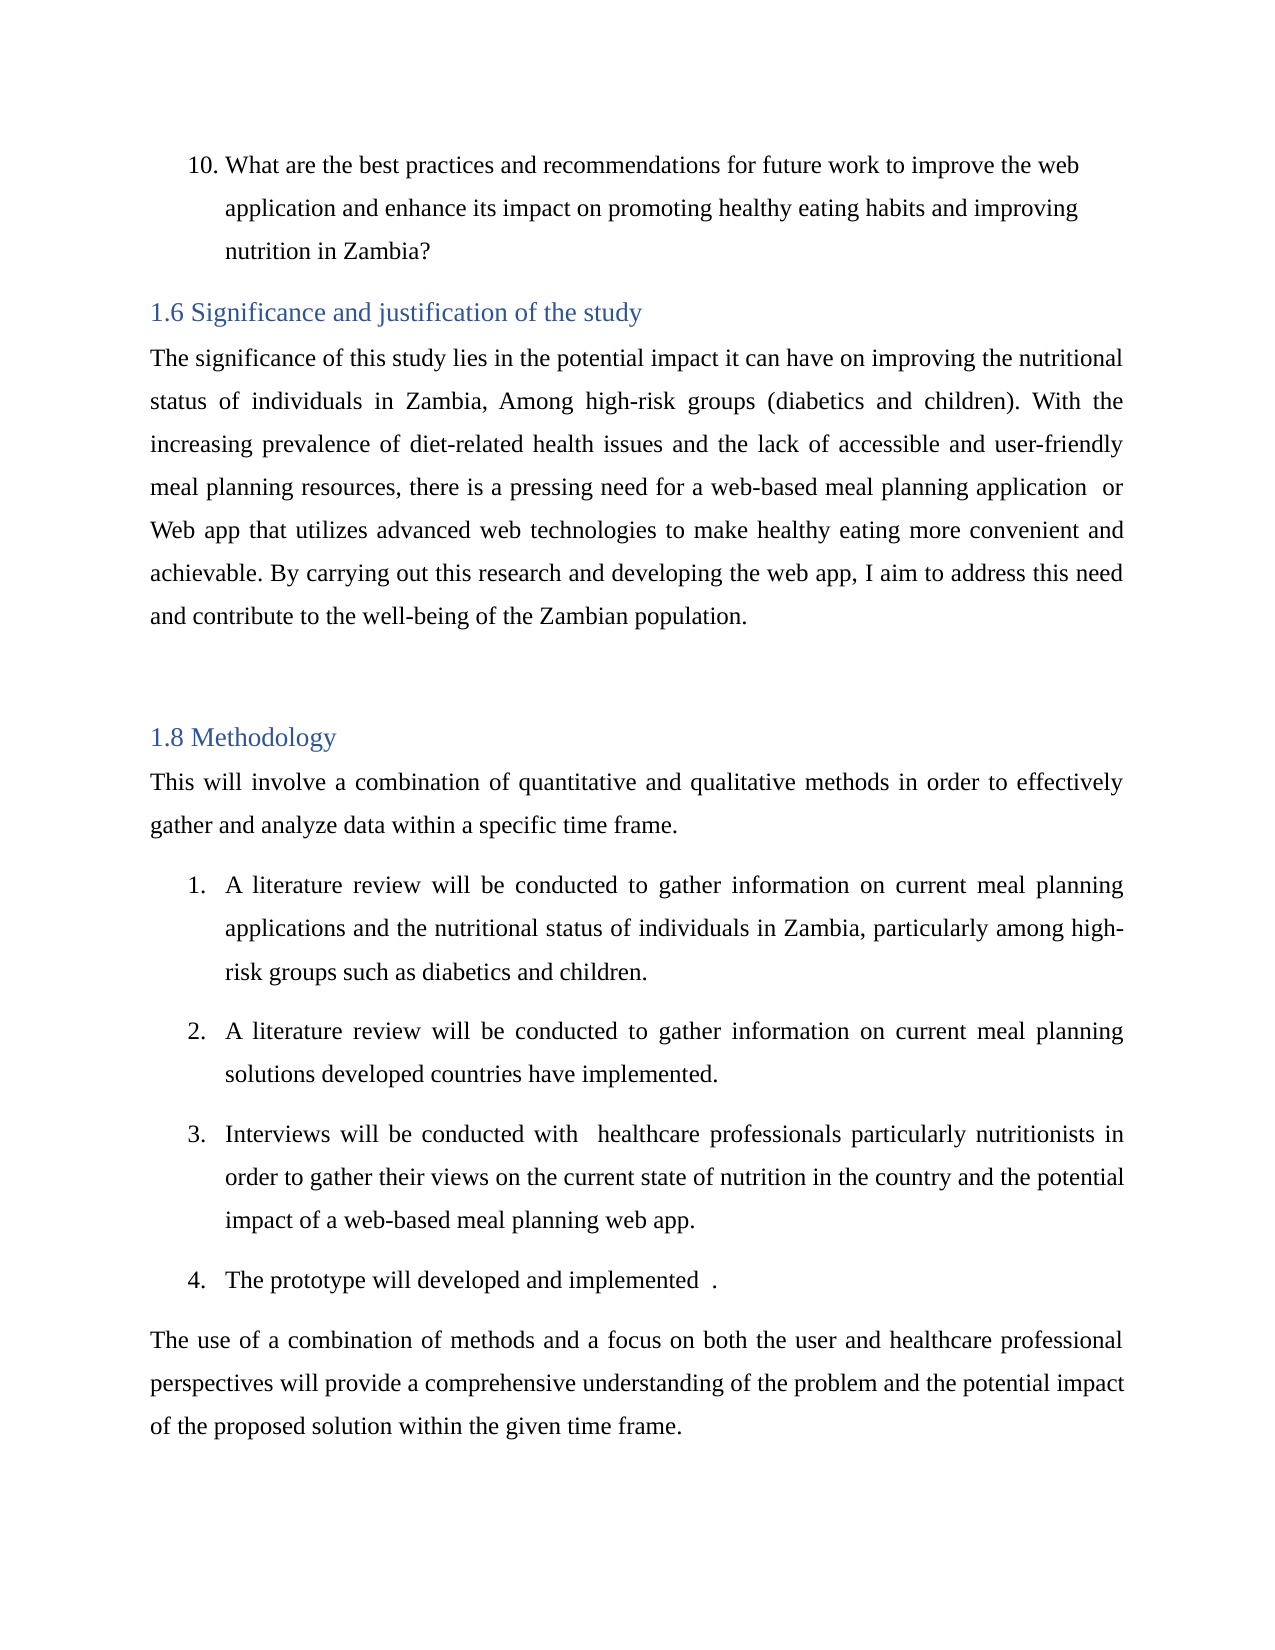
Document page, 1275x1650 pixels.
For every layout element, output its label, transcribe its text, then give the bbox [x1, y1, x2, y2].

list What are the best practices and recommendations for future work to improve the web application and enhance its impact on promoting healthy eating habits and improving nutrition in Zambia? [187, 150, 1125, 265]
list A literature review will be conducted to gather information on current meal planning applications and the nutritional status of individuals in Zambia, particularly among high-risk groups such as diabetics and children. [187, 870, 1125, 985]
list Interviews will be conducted with healthcare professionals particularly nutritionists in order to gather their views on the current state of nutrition in the country and the potential impact of a web-based meal planning web app. [187, 1119, 1125, 1234]
subtitle 1.8 Methodology [150, 721, 1125, 752]
list A literature review will be conducted to gather information on current meal planning solutions developed countries have implemented. [187, 1016, 1125, 1088]
text The significance of this study lies in the potential impact it can have on improving the nutritional status of individuals in Zambia, Among high-risk groups (diabetics and children). With the increasing prevalence of diet-related health issues and the lack of accessible and user-friendly meal planning resources, there is a pressing need for a web-based meal planning application or Web app that utilizes advanced web technologies to make healthy eating more convenient and achievable. By carrying out this research and developing the web app, I aim to address this need and contribute to the well-being of the Zambian population. [150, 343, 1125, 630]
text This will involve a combination of quantitative and qualitative methods in order to effectively gather and analyze data within a specific time frame. [150, 767, 1125, 839]
text The use of a combination of methods and a focus on both the user and healthcare professional perspectives will provide a comprehensive understanding of the problem and the potential impact of the proposed solution within the given time frame. [150, 1325, 1125, 1440]
subtitle 1.6 Significance and justification of the study [150, 296, 1125, 327]
list The prototype will developed and implemented . [187, 1265, 1125, 1294]
